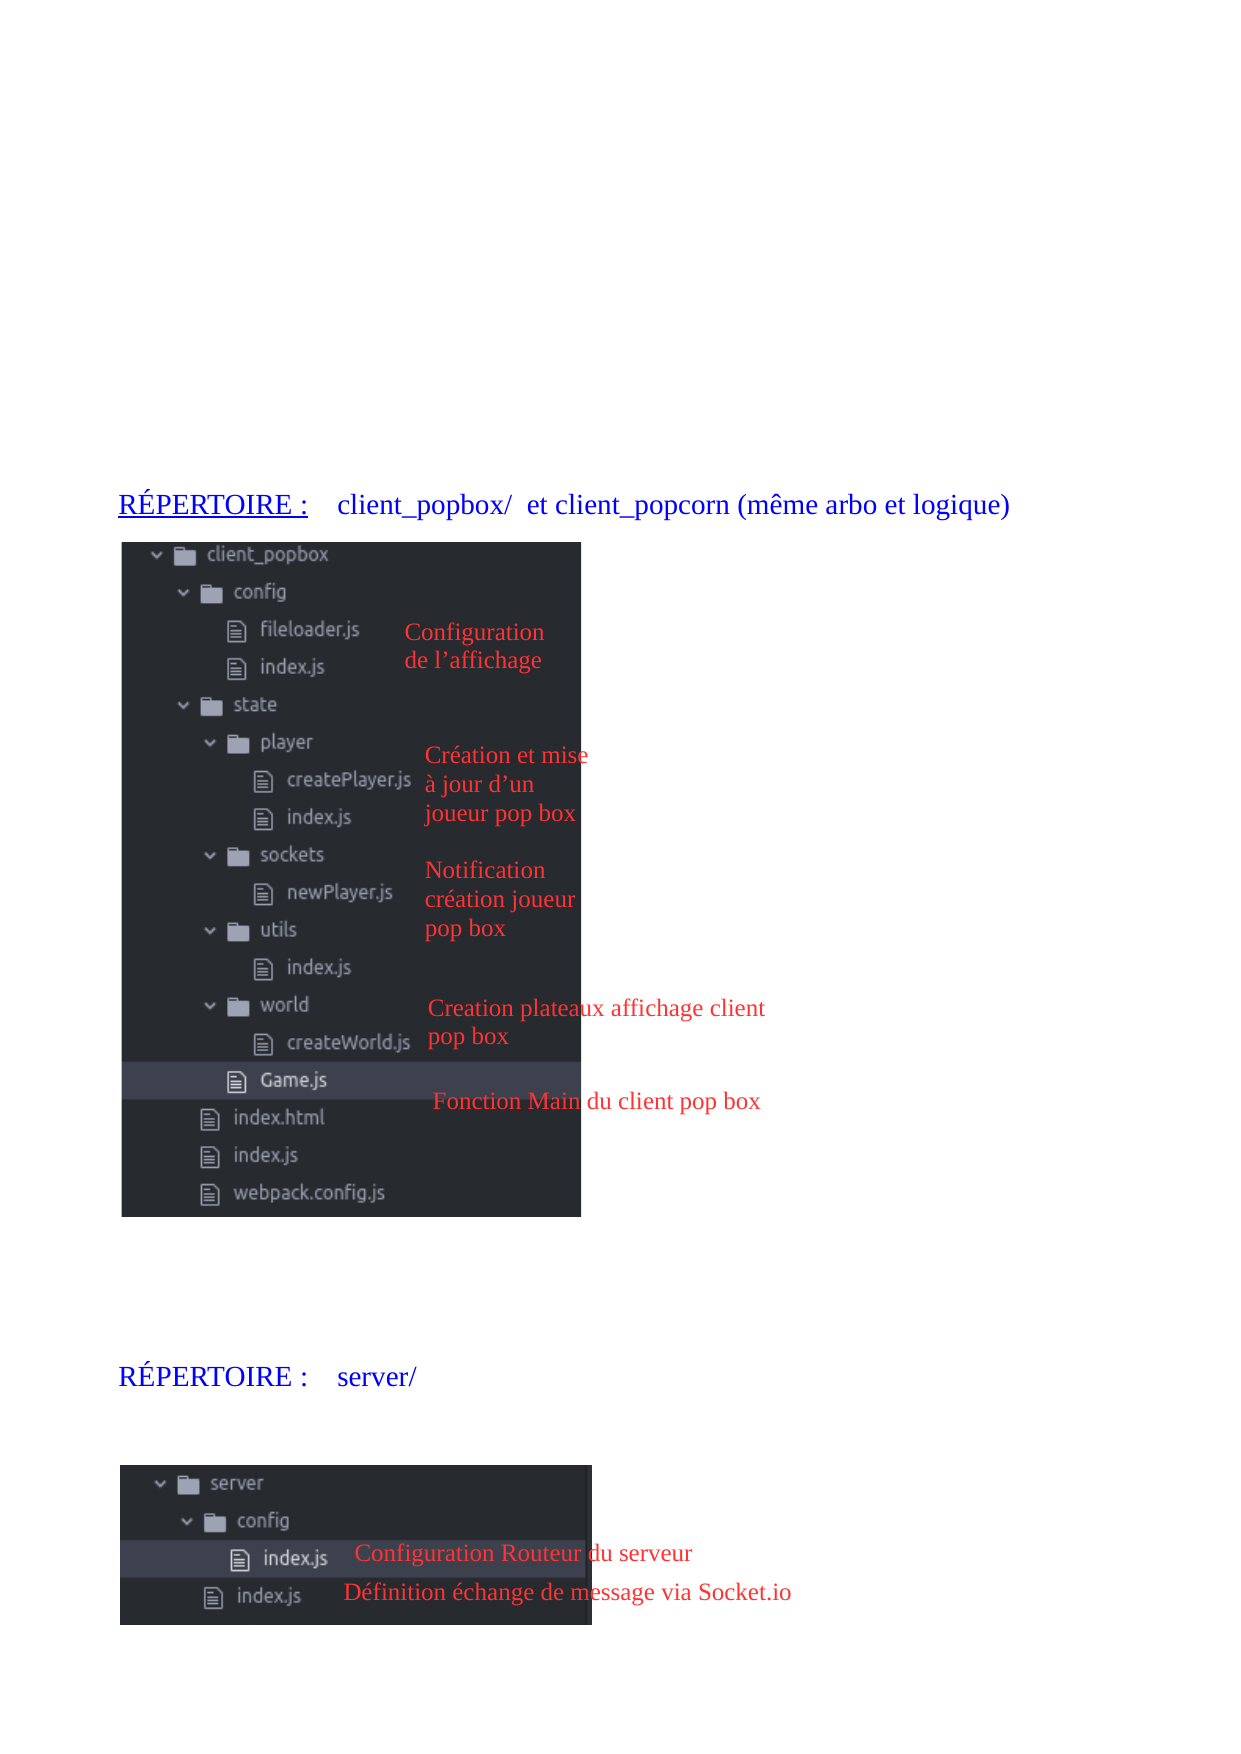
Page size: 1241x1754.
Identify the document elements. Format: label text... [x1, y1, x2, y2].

picture [120, 1465, 592, 1625]
picture [121, 542, 582, 1217]
text RÉPERTOIRE : client_popbox/ et client_popcorn (même arbo et logique) [118, 487, 1122, 521]
text RÉPERTOIRE : server/ [118, 1359, 1122, 1393]
